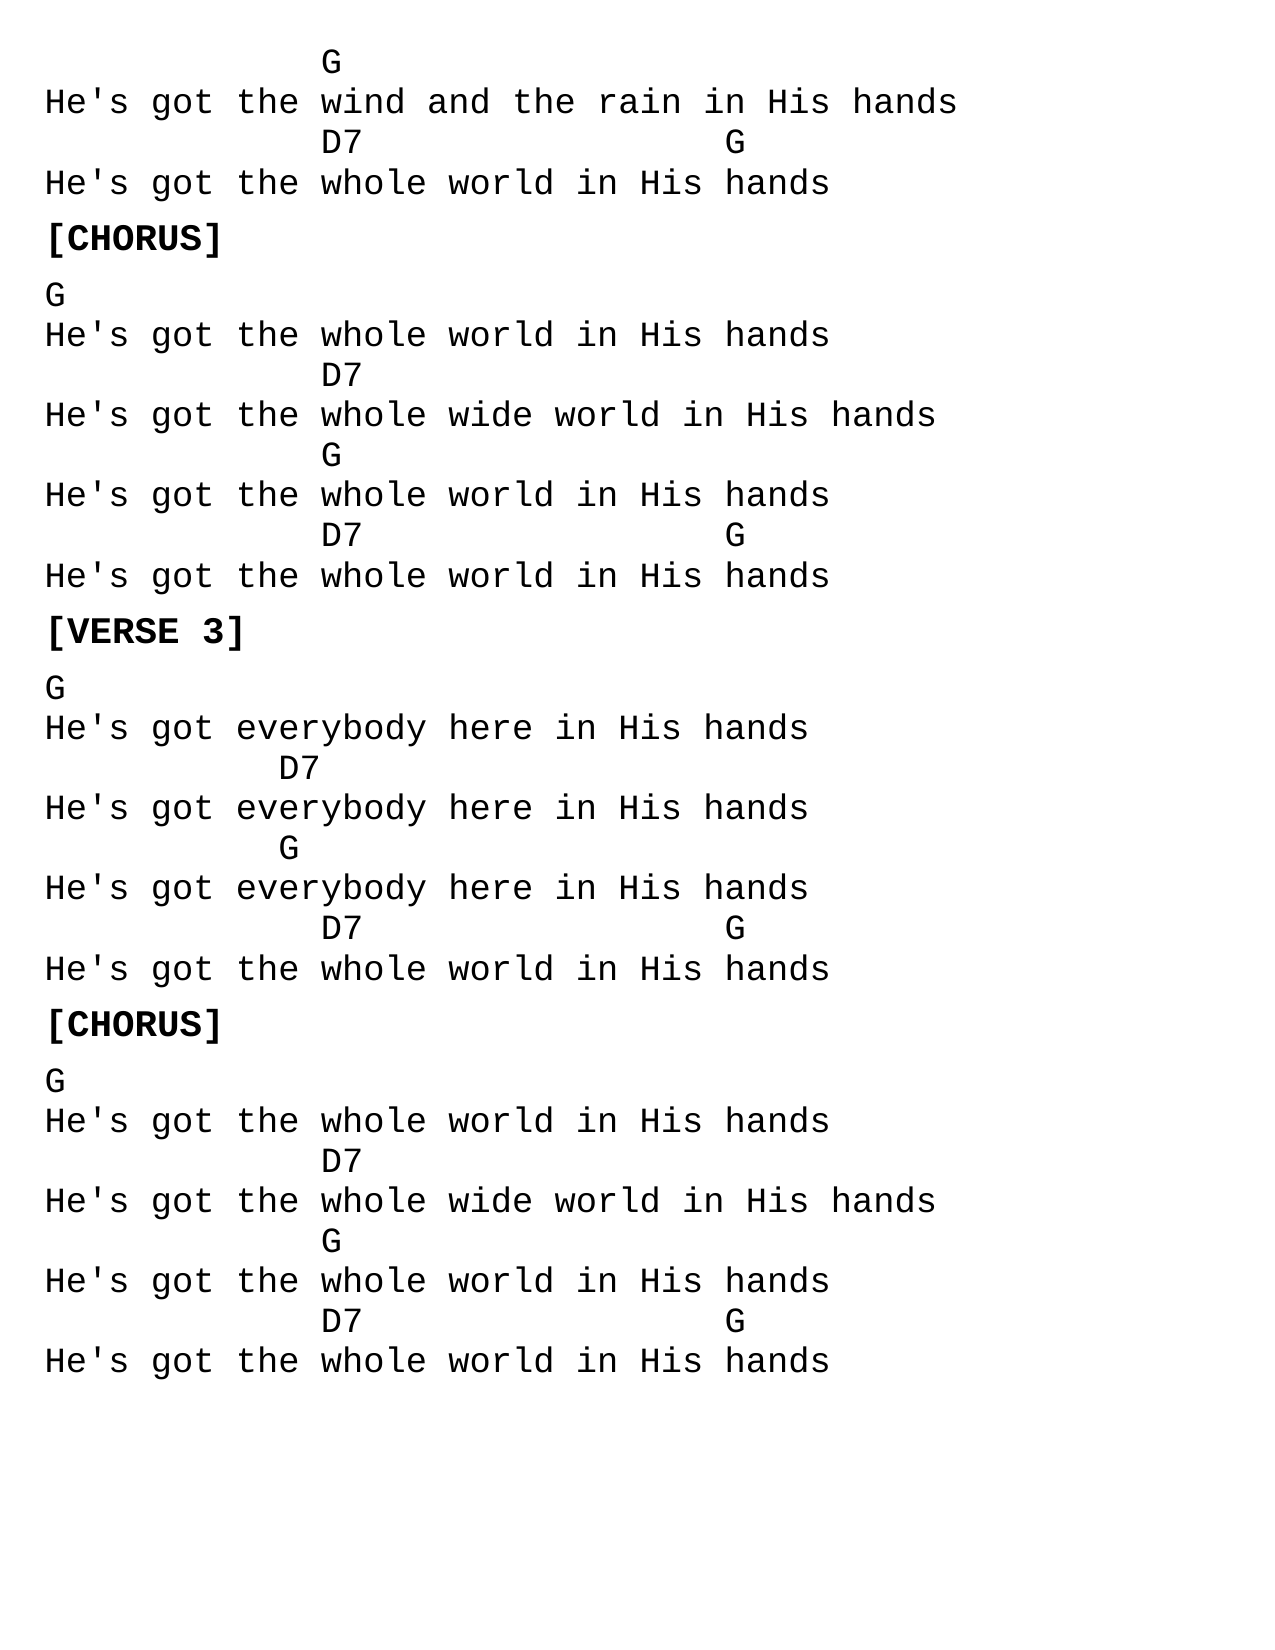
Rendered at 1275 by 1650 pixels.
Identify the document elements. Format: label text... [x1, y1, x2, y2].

text G [44, 437, 1231, 477]
subtitle [CHORUS] [44, 219, 1231, 262]
text G [44, 44, 1231, 84]
text G [44, 1063, 1231, 1103]
subtitle [VERSE 3] [44, 612, 1231, 655]
text He's got everybody here in His hands [44, 790, 1231, 830]
text He's got everybody here in His hands [44, 710, 1231, 750]
text D7 [44, 750, 1231, 790]
text G [44, 1223, 1231, 1263]
text G [44, 277, 1231, 317]
text He's got the whole world in His hands [44, 1343, 1231, 1383]
text He's got everybody here in His hands [44, 870, 1231, 910]
subtitle [CHORUS] [44, 1005, 1231, 1048]
text D7 [44, 357, 1231, 397]
text D7 [44, 1143, 1231, 1183]
text He's got the whole world in His hands [44, 1103, 1231, 1143]
text He's got the whole world in His hands [44, 164, 1231, 205]
text He's got the whole world in His hands [44, 317, 1231, 357]
text He's got the whole world in His hands [44, 1263, 1231, 1303]
text G [44, 670, 1231, 710]
text G [44, 830, 1231, 870]
text D7 G [44, 517, 1231, 557]
text D7 G [44, 124, 1231, 164]
text He's got the whole wide world in His hands [44, 397, 1231, 437]
text He's got the whole world in His hands [44, 557, 1231, 598]
text He's got the wind and the rain in His hands [44, 84, 1231, 124]
text He's got the whole wide world in His hands [44, 1183, 1231, 1223]
text D7 G [44, 910, 1231, 950]
text He's got the whole world in His hands [44, 477, 1231, 517]
text He's got the whole world in His hands [44, 950, 1231, 991]
text D7 G [44, 1303, 1231, 1343]
